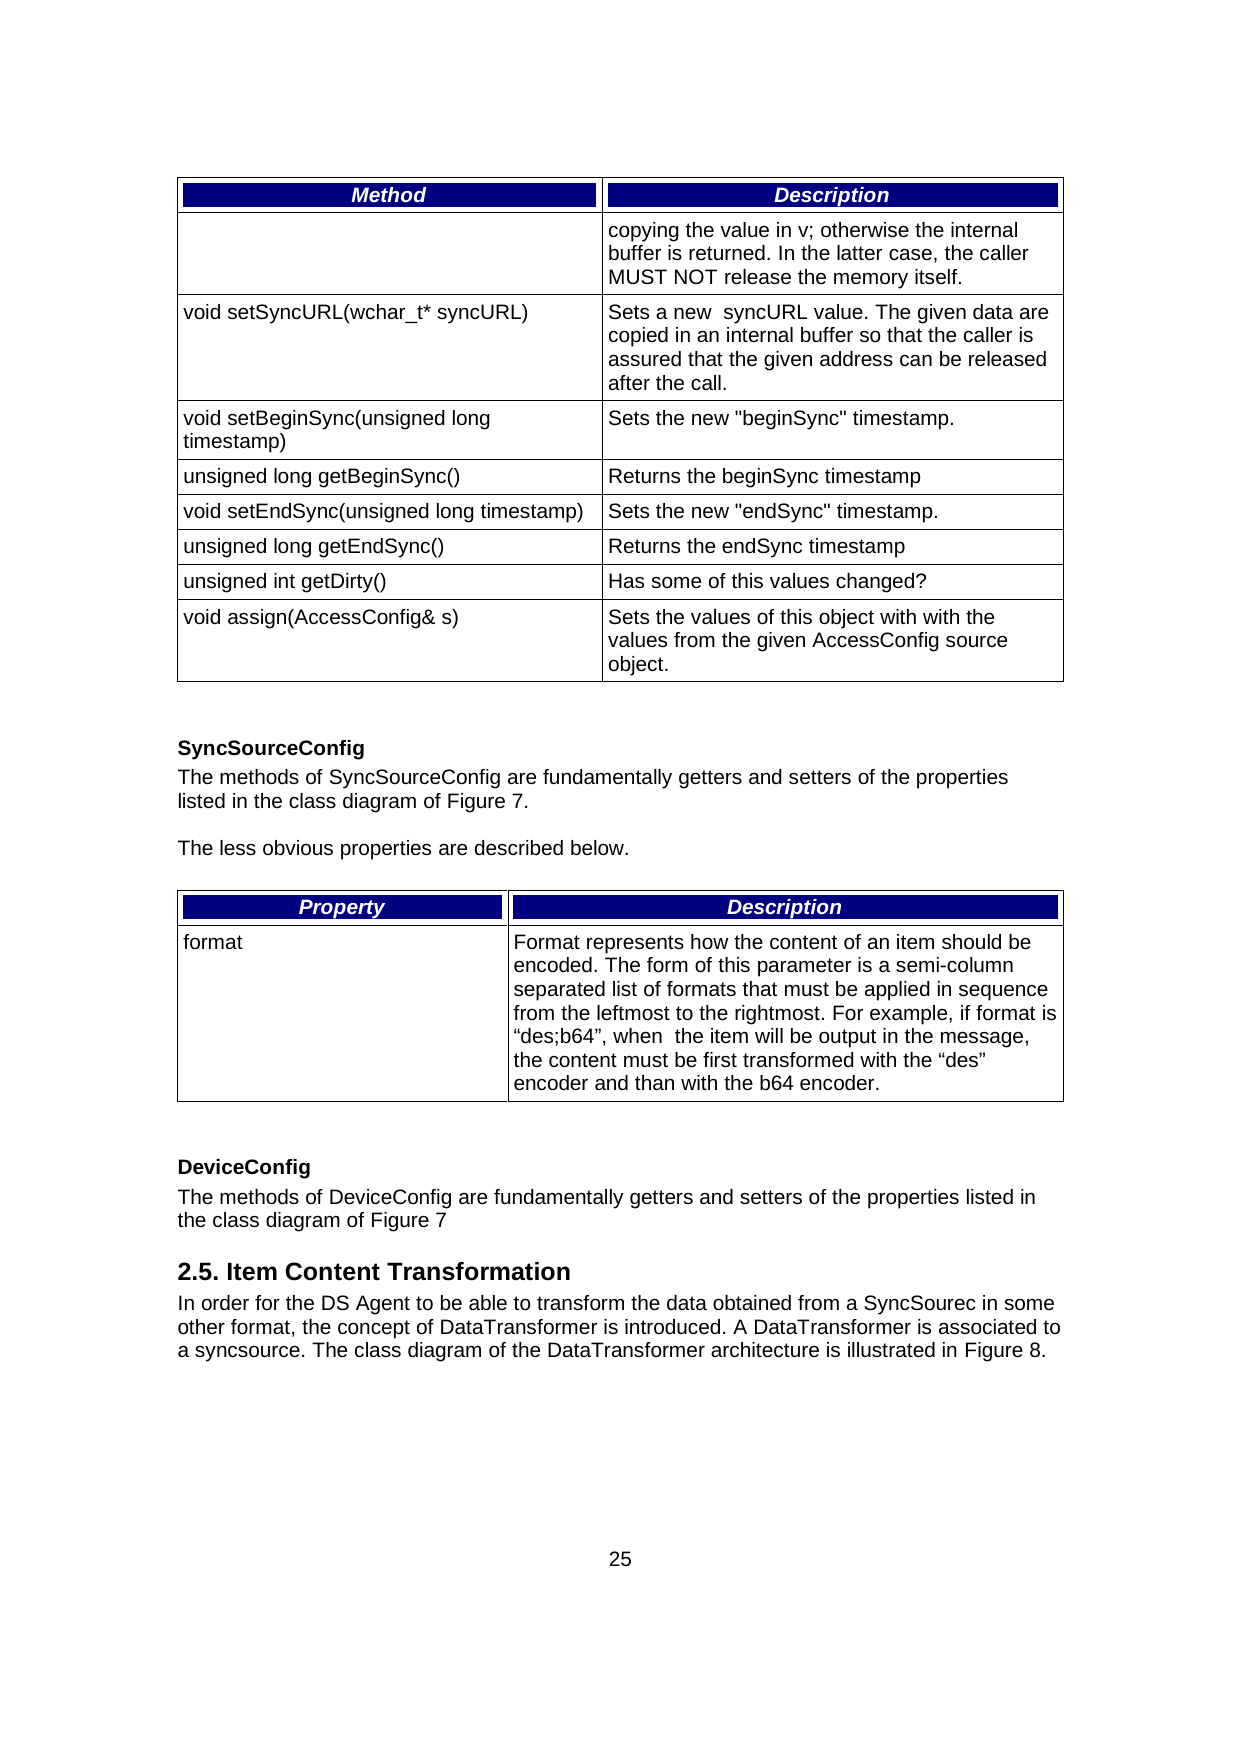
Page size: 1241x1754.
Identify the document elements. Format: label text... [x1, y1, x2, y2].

table_cell Returns the endSync timestamp [603, 530, 1063, 564]
table_cell Sets a new syncURL value. The given data are copied in an internal buffer so that the caller is assured that the given address can be released after the call. [603, 295, 1063, 400]
table_cell Sets the new "beginSync" timestamp. [603, 401, 1063, 459]
table_header Property [178, 891, 507, 925]
table_cell unsigned int getDirty() [178, 565, 602, 599]
table_cell Sets the values of this object with with the values from the given AccessConfig source object. [603, 600, 1063, 681]
table_cell unsigned long getEndSync() [178, 530, 602, 564]
table_cell Format represents how the content of an item should be encoded. The form of this parameter is a semi-column separated list of formats that must be applied in sequence from the leftmost to the rightmost. For example, if format is “des;b64”, when the item will be output in the message, the content must be first transformed with the “des” encoder and than with the b64 encoder. [509, 926, 1063, 1101]
text The methods of DeviceConfig are fundamentally getters and setters of the properties listed in the class diagram of Figure 7 [177, 1185, 1063, 1232]
table_cell Has some of this values changed? [603, 565, 1063, 599]
table_header Description [509, 891, 1063, 925]
text In order for the DS Agent to be able to transform the data obtained from a SyncSourec in some other format, the concept of DataTransformer is introduced. A DataTransformer is associated to a syncsource. The class diagram of the DataTransformer architecture is illustrated in Figure 8. [177, 1292, 1063, 1362]
table_cell Sets the new "endSync" timestamp. [603, 495, 1063, 529]
table_cell Returns the beginSync timestamp [603, 460, 1063, 494]
subtitle Item Content Transformation [177, 1257, 1063, 1285]
text The less obvious properties are described below. [177, 836, 1063, 860]
text The methods of SyncSourceConfig are fundamentally getters and setters of the properties listed in the class diagram of Figure 7. [177, 766, 1063, 813]
table_cell format [178, 926, 507, 1101]
table_cell void assign(AccessConfig& s) [178, 600, 602, 681]
table_cell unsigned long getBeginSync() [178, 460, 602, 494]
table_cell copying the value in v; otherwise the internal buffer is returned. In the latter case, the caller MUST NOT release the memory itself. [603, 213, 1063, 294]
subtitle SyncSourceConfig [177, 736, 1063, 759]
table_header Description [603, 178, 1063, 212]
subtitle DeviceConfig [177, 1156, 1063, 1179]
table_cell void setBeginSync(unsigned long timestamp) [178, 401, 602, 459]
table_header Method [178, 178, 602, 212]
table_cell [178, 213, 602, 294]
table_cell void setEndSync(unsigned long timestamp) [178, 495, 602, 529]
table_cell void setSyncURL(wchar_t* syncURL) [178, 295, 602, 400]
